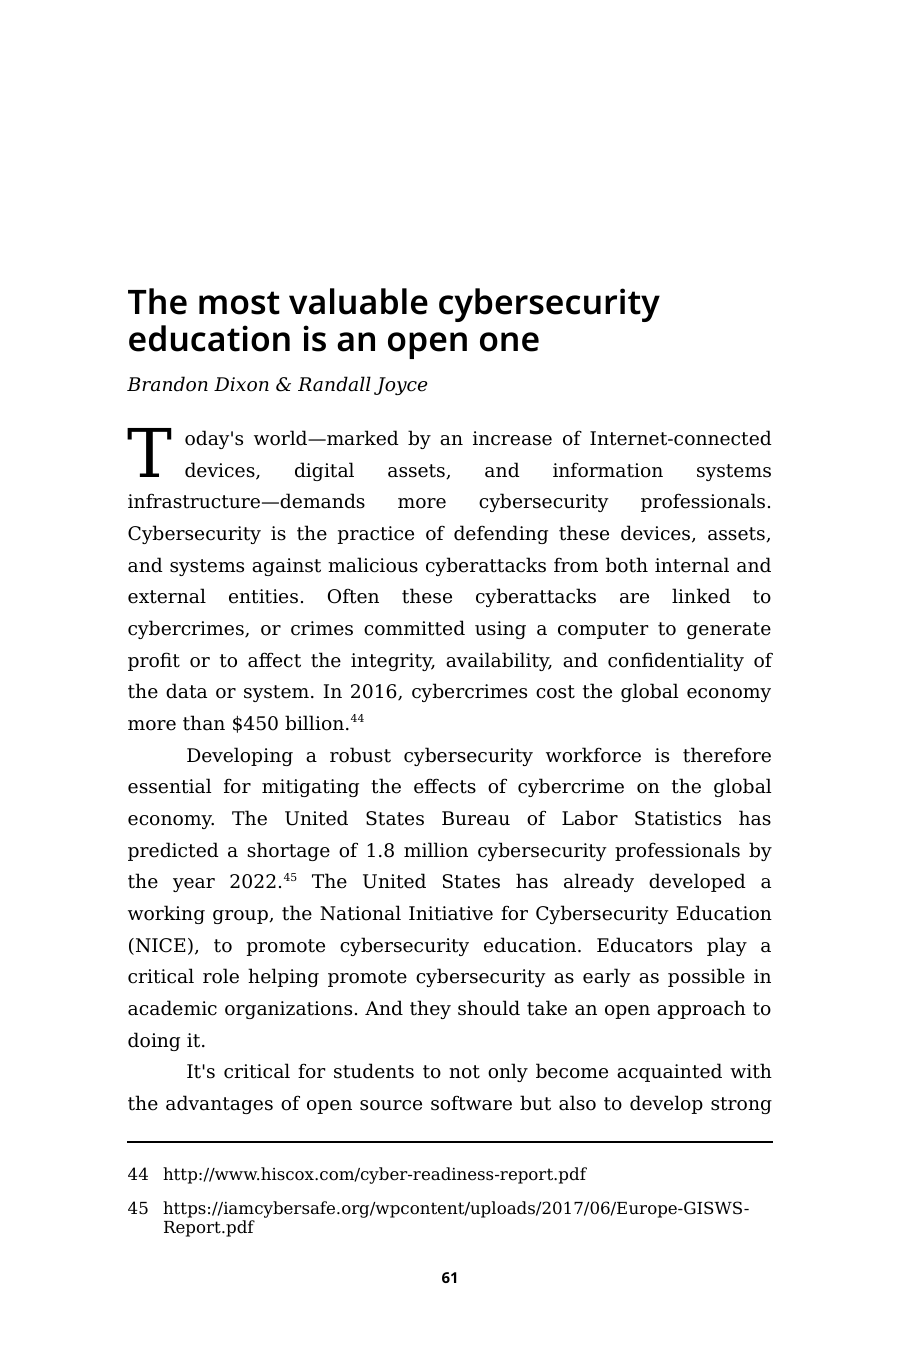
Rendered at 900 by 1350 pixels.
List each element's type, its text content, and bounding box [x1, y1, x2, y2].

text Brandon Dixon & Randall Joyce [127, 374, 772, 396]
text It's critical for students to not only become acquainted with the advantages of open source software but also to develop strong [127, 1061, 772, 1115]
subtitle The most valuable cybersecurity education is an open one [127, 283, 772, 361]
text http://www.hiscox.com/cyber-readiness-report.pdf [127, 1164, 772, 1184]
text Today's world—marked by an increase of Internet-connected devices, digital assets, and information systems infrastructure—demands more cybersecurity professionals. Cybersecurity is the practice of defending these devices, assets, and systems against malicious cyberattacks from both internal and external entities. Often these cyberattacks are linked to cybercrimes, or crimes committed using a computer to generate profit or to affect the integrity, availability, and confidentiality of the data or system. In 2016, cybercrimes cost the global economy more than $450 billion. [127, 428, 772, 735]
text https://iamcybersafe.org/wpcontent/uploads/2017/06/Europe-GISWS-Report.pdf [127, 1199, 772, 1237]
text Developing a robust cybersecurity workforce is therefore essential for mitigating the effects of cybercrime on the global economy. The United States Bureau of Labor Statistics has predicted a shortage of 1.8 million cybersecurity professionals by the year 2022. The United States has already developed a working group, the National Initiative for Cybersecurity Education (NICE), to promote cybersecurity education. Educators play a critical role helping promote cybersecurity as early as possible in academic organizations. And they should take an open approach to doing it. [127, 745, 772, 1052]
